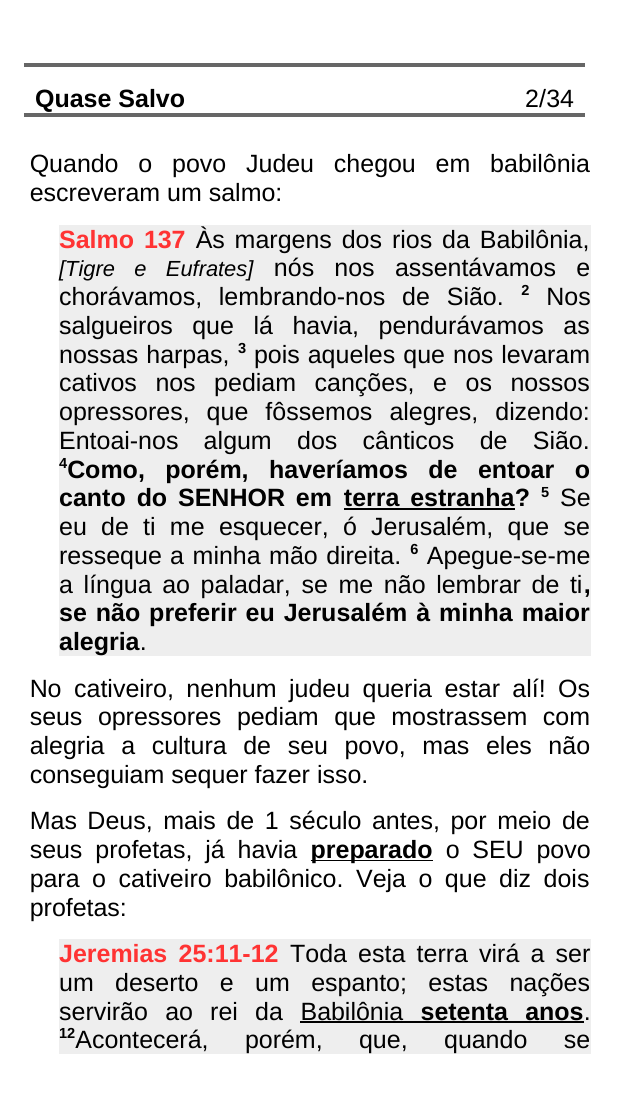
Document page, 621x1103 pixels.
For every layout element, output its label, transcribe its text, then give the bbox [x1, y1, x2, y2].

text No cativeiro, nenhum judeu queria estar alí! Os seus opressores pediam que mostrassem com alegria a cultura de seu povo, mas eles não conseguiam sequer fazer isso. [29, 674, 591, 789]
text Mas Deus, mais de 1 século antes, por meio de seus profetas, já havia preparado o SEU povo para o cativeiro babilônico. Veja o que diz dois profetas: [29, 806, 591, 921]
text Salmo 137 Às margens dos rios da Babilônia, [Tigre e Eufrates] nós nos assentávamos e chorávamos, lembrando-nos de Sião. 2 Nos salgueiros que lá havia, pendurávamos as nossas harpas, 3 pois aqueles que nos levaram cativos nos pediam canções, e os nossos opressores, que fôssemos alegres, dizendo: Entoai-nos algum dos cânticos de Sião. 4Como, porém, haveríamos de entoar o canto do SENHOR em terra estranha? 5 Se eu de ti me esquecer, ó Jerusalém, que se resseque a minha mão direita. 6 Apegue-se-me a língua ao paladar, se me não lembrar de ti, se não preferir eu Jerusalém à minha maior alegria. [59, 225, 591, 656]
text Jeremias 25:11-12 Toda esta terra virá a ser um deserto e um espanto; estas nações servirão ao rei da Babilônia setenta anos. 12Acontecerá, porém, que, quando se [59, 939, 591, 1054]
text Quando o povo Judeu chegou em babilônia escreveram um salmo: [29, 149, 591, 207]
